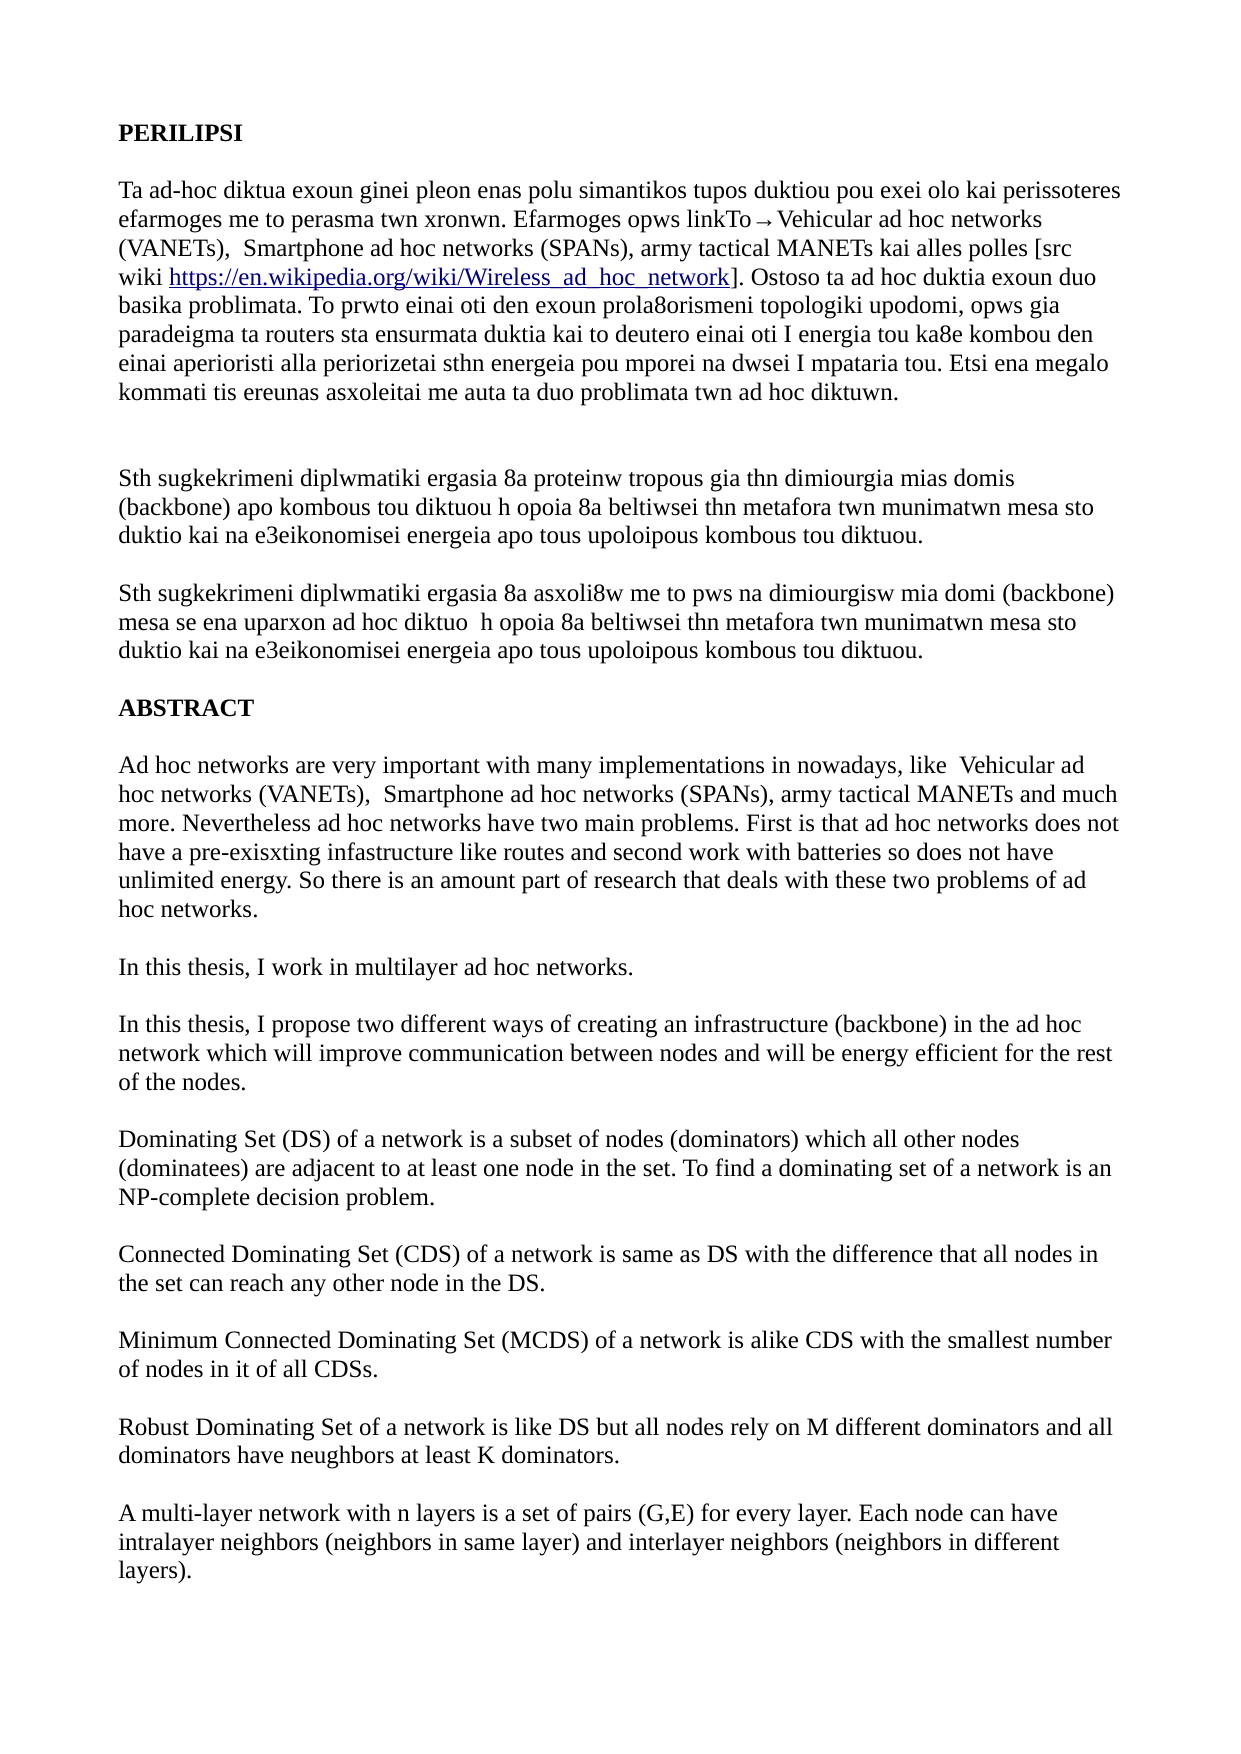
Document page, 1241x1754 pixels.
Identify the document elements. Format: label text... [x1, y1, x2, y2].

text ABSTRACT [118, 693, 1122, 722]
text Sth sugkekrimeni diplwmatiki ergasia 8a asxoli8w me to pws na dimiourgisw mia domi (backbone) mesa se ena uparxon ad hoc diktuo h opoia 8a beltiwsei thn metafora twn munimatwn mesa sto duktio kai na e3eikonomisei energeia apo tous upoloipous kombous tou diktuou. [118, 578, 1122, 664]
text Ad hoc networks are very important with many implementations in nowadays, like Vehicular ad hoc networks (VANETs), Smartphone ad hoc networks (SPANs), army tactical MANETs and much more. Nevertheless ad hoc networks have two main problems. First is that ad hoc networks does not have a pre-exisxting infastructure like routes and second work with batteries so does not have unlimited energy. So there is an amount part of research that deals with these two problems of ad hoc networks. [118, 751, 1122, 923]
text PERILIPSI [118, 118, 1122, 147]
text Robust Dominating Set of a network is like DS but all nodes rely on M different dominators and all dominators have neughbors at least K dominators. [118, 1412, 1122, 1469]
text Ta ad-hoc diktua exoun ginei pleon enas polu simantikos tupos duktiou pou exei olo kai perissoteres efarmoges me to perasma twn xronwn. Efarmoges opws linkTo→Vehicular ad hoc networks (VANETs), Smartphone ad hoc networks (SPANs), army tactical MANETs kai alles polles [src wiki https://en.wikipedia.org/wiki/Wireless_ad_hoc_network]. Ostoso ta ad hoc duktia exoun duo basika problimata. To prwto einai oti den exoun prola8orismeni topologiki upodomi, opws gia paradeigma ta routers sta ensurmata duktia kai to deutero einai oti I energia tou ka8e kombou den einai aperioristi alla periorizetai sthn energeia pou mporei na dwsei I mpataria tou. Etsi ena megalo kommati tis ereunas asxoleitai me auta ta duo problimata twn ad hoc diktuwn. [118, 176, 1122, 406]
text Sth sugkekrimeni diplwmatiki ergasia 8a proteinw tropous gia thn dimiourgia mias domis (backbone) apo kombous tou diktuou h opoia 8a beltiwsei thn metafora twn munimatwn mesa sto duktio kai na e3eikonomisei energeia apo tous upoloipous kombous tou diktuou. [118, 463, 1122, 549]
text In this thesis, I work in multilayer ad hoc networks. [118, 952, 1122, 981]
text A multi-layer network with n layers is a set of pairs (G,E) for every layer. Each node can have intralayer neighbors (neighbors in same layer) and interlayer neighbors (neighbors in different layers). [118, 1498, 1122, 1584]
text Dominating Set (DS) of a network is a subset of nodes (dominators) which all other nodes (dominatees) are adjacent to at least one node in the set. To find a dominating set of a network is an NP-complete decision problem. [118, 1124, 1122, 1211]
text In this thesis, I propose two different ways of creating an infrastructure (backbone) in the ad hoc network which will improve communication between nodes and will be energy efficient for the rest of the nodes. [118, 1009, 1122, 1096]
text Connected Dominating Set (CDS) of a network is same as DS with the difference that all nodes in the set can reach any other node in the DS. [118, 1239, 1122, 1297]
text Minimum Connected Dominating Set (MCDS) of a network is alike CDS with the smallest number of nodes in it of all CDSs. [118, 1326, 1122, 1383]
